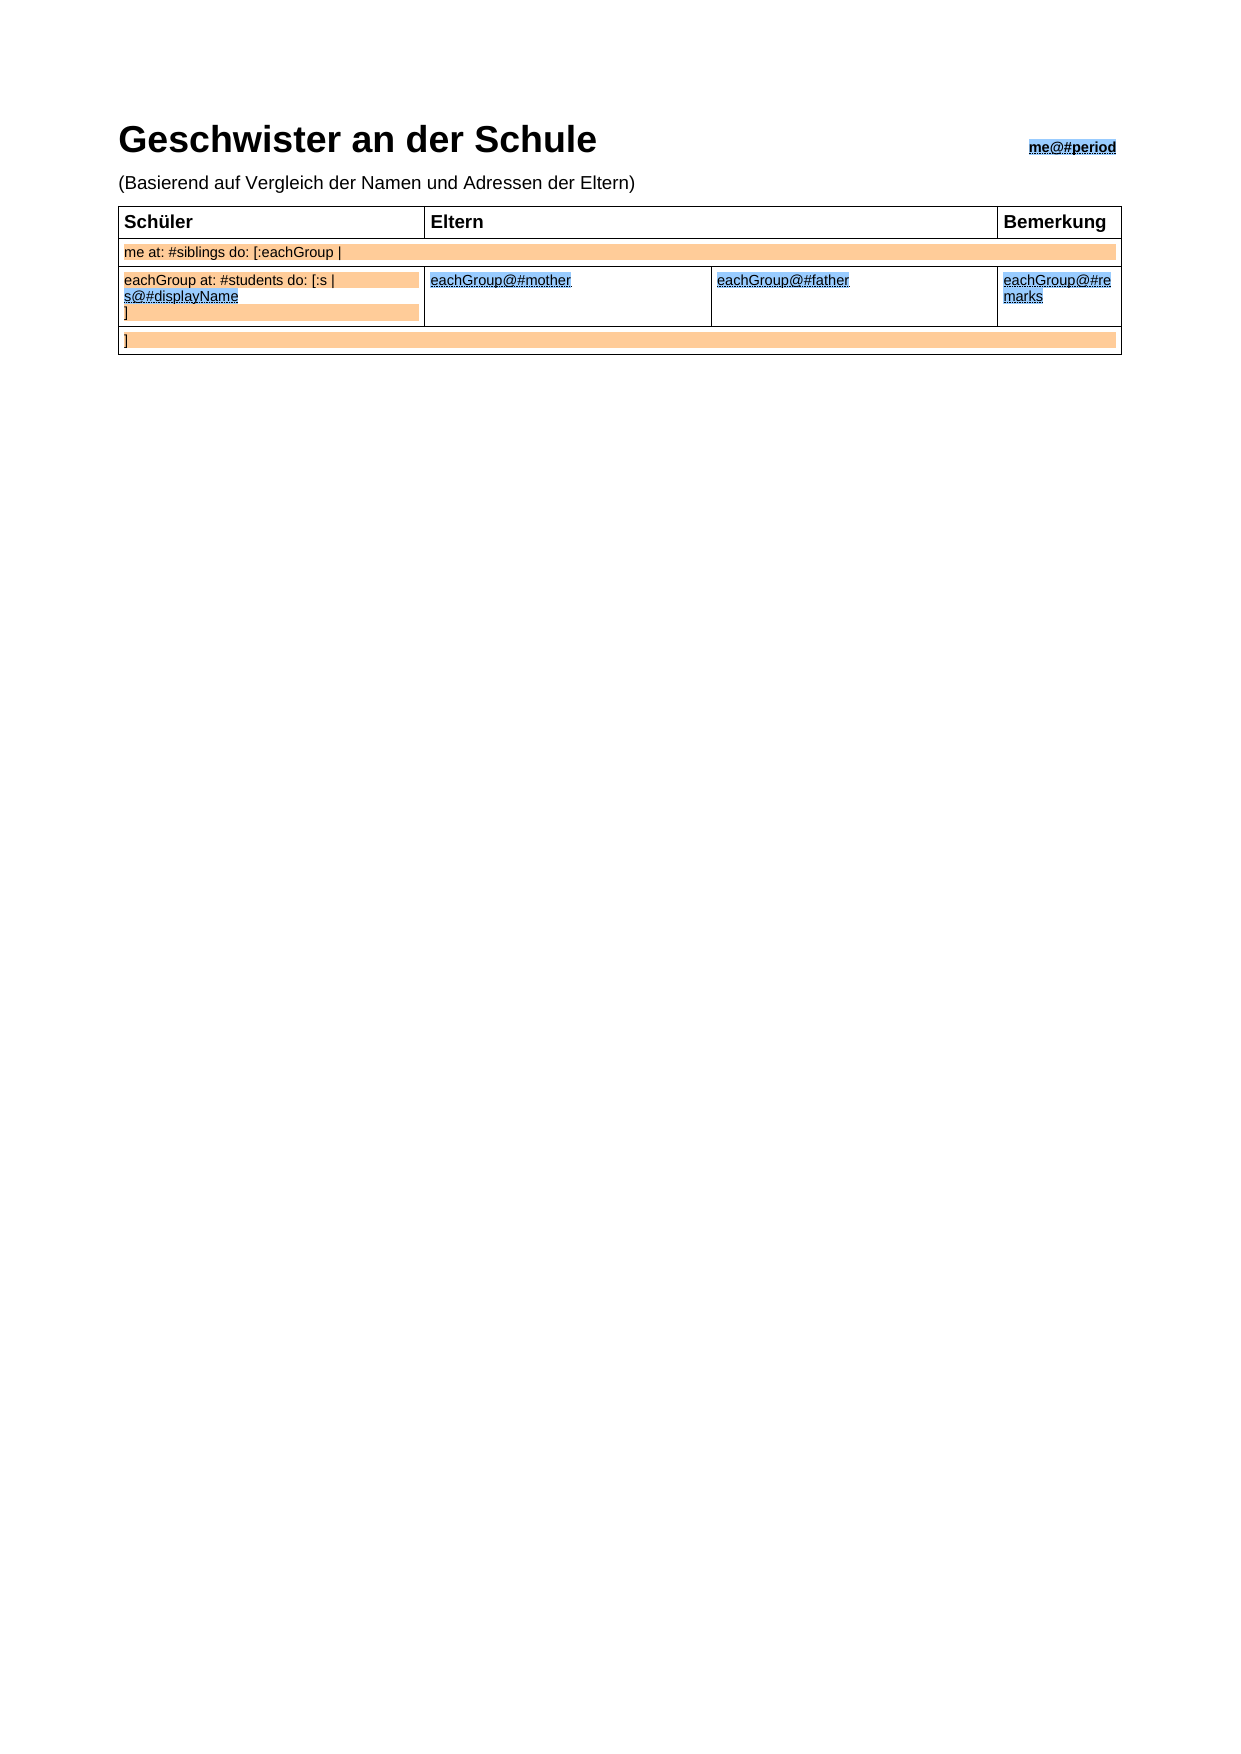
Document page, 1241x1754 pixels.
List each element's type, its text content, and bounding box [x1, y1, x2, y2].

table_cell eachGroup@#remarks [998, 267, 1121, 326]
table_cell ] [119, 327, 1121, 354]
table_header Eltern [425, 207, 997, 238]
table_cell eachGroup@#mother [425, 267, 711, 326]
text (Basierend auf Vergleich der Namen und Adressen der Eltern) [118, 172, 1122, 193]
table_header Bemerkung [998, 207, 1121, 238]
table_header Schüler [119, 207, 424, 238]
table_cell eachGroup@#father [712, 267, 997, 326]
table_cell eachGroup at: #students do: [:s | s@#displayName ] [119, 267, 424, 326]
table_cell me at: #siblings do: [:eachGroup | [119, 239, 1121, 266]
title Geschwister an der Schule me@#period [118, 118, 1122, 160]
